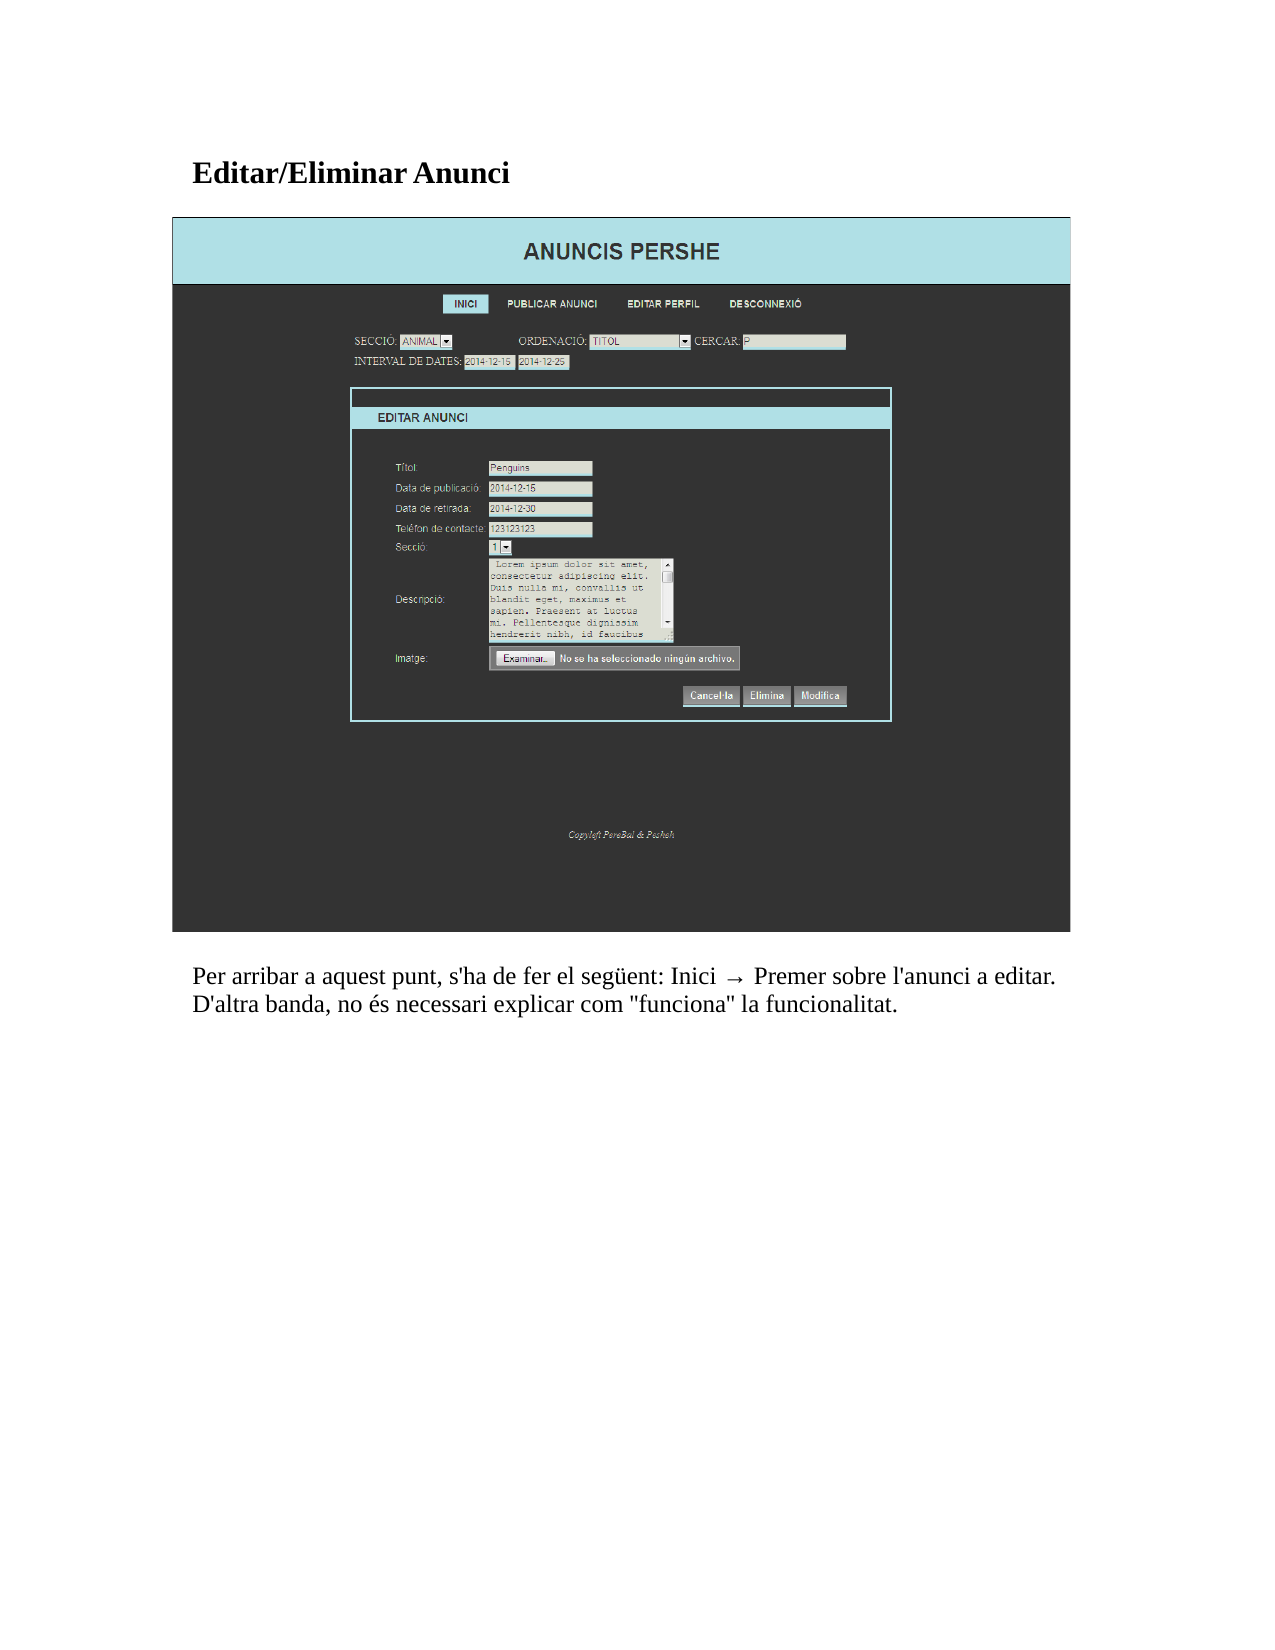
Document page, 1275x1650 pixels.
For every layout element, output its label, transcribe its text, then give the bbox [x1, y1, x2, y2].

text Per arribar a aquest punt, s'ha de fer el següent: Inici → Premer sobre l'anunci a editar. [44, 961, 1157, 989]
picture [172, 217, 1071, 932]
text Editar/Eliminar Anunci [192, 154, 1157, 190]
text D'altra banda, no és necessari explicar com ''funciona'' la funcionalitat. [192, 989, 1157, 1018]
